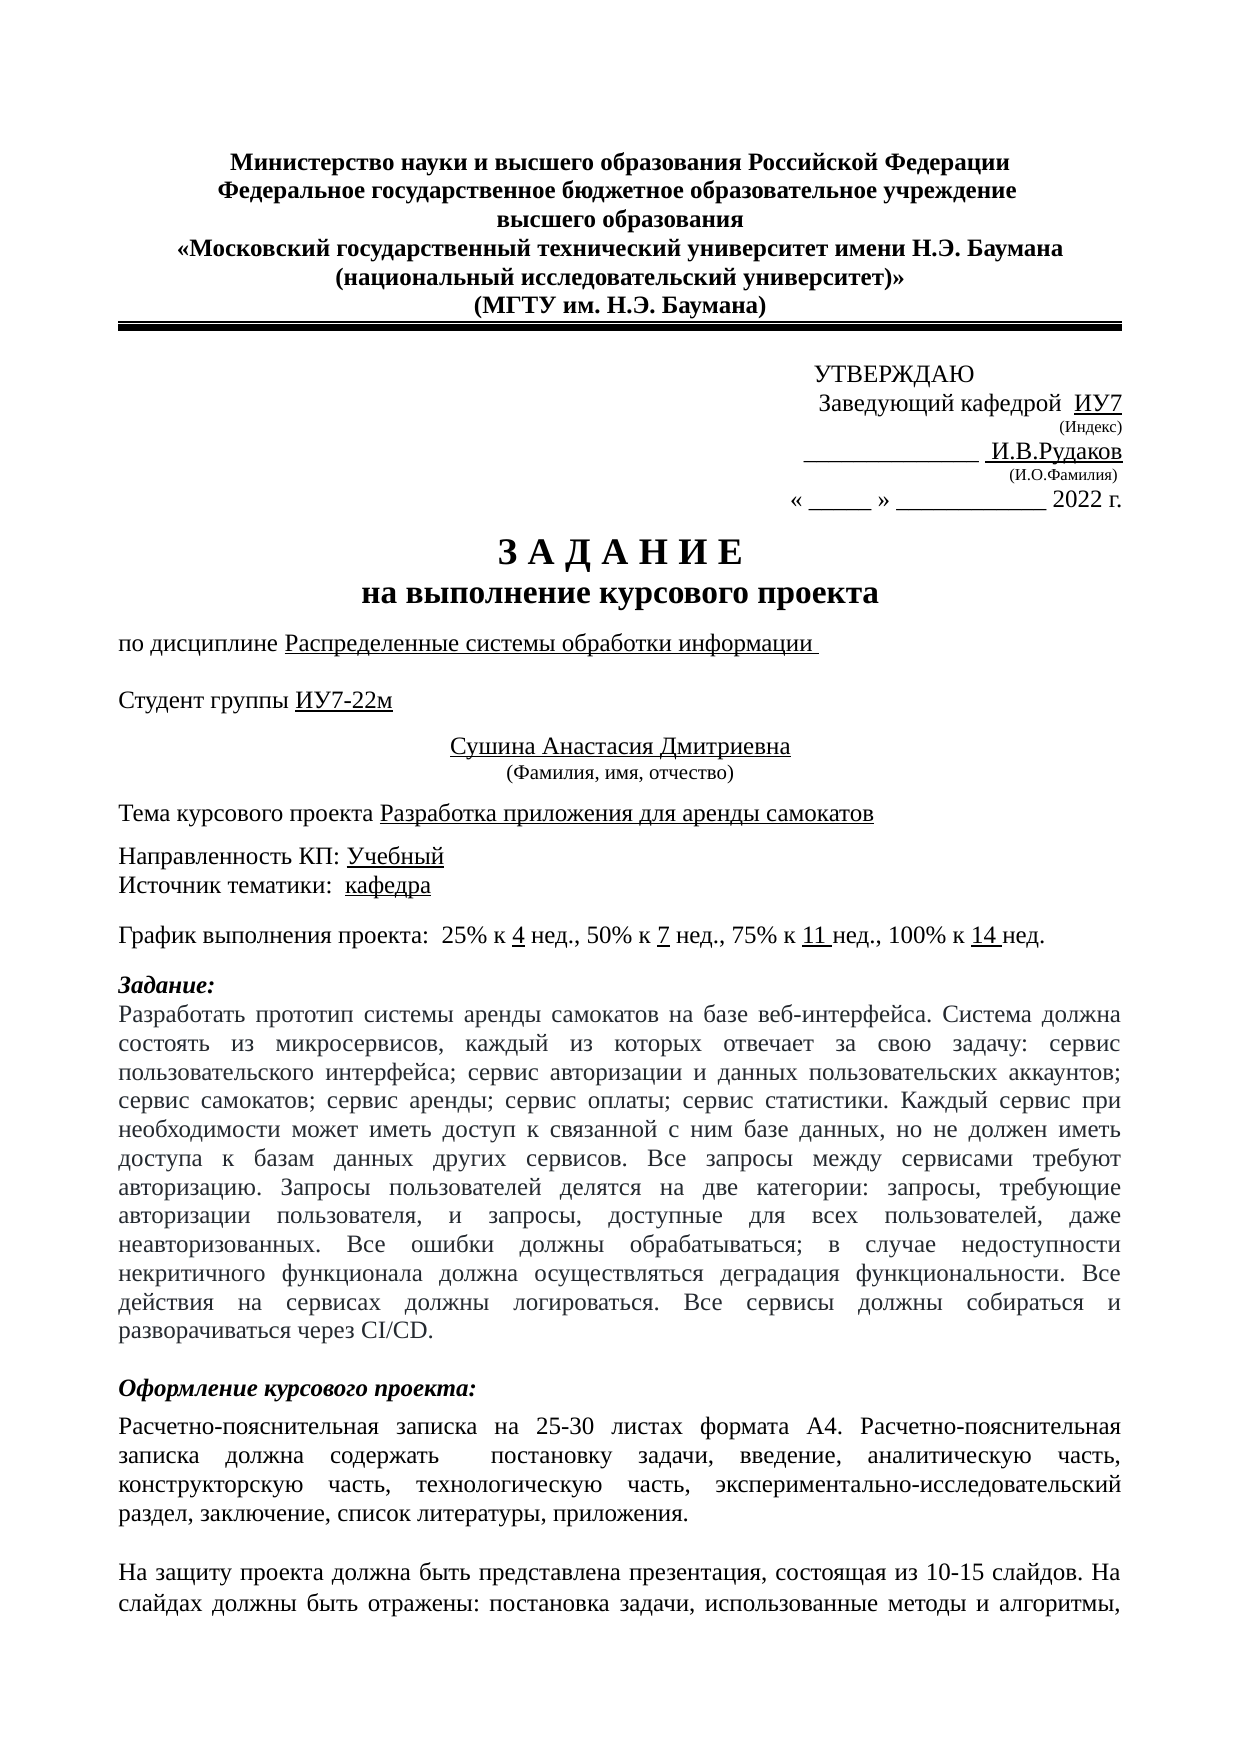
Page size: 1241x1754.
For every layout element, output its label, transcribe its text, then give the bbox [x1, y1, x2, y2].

text (Индекс) [118, 417, 1122, 436]
text УТВЕРЖДАЮ [118, 359, 974, 388]
text Студент группы ИУ7-22м [118, 685, 1122, 714]
text На защиту проекта должна быть представлена презентация, состоящая из 10-15 слайдов. На слайдах должны быть отражены: постановка задачи, использованные методы и алгоритмы, [118, 1555, 1122, 1618]
text Направленность КП: Учебный [118, 841, 1122, 870]
text Министерство науки и высшего образования Российской Федерации [118, 147, 1122, 176]
text ЗАДАНИЕ [118, 530, 1122, 573]
text Оформление курсового проекта: [118, 1373, 1122, 1402]
text (Фамилия, имя, отчество) [118, 760, 1122, 784]
text Тема курсового проекта Разработка приложения для аренды самокатов [118, 798, 1122, 827]
text по дисциплине Распределенные системы обработки информации [118, 628, 1122, 657]
text График выполнения проекта: 25% к 4 нед., 50% к 7 нед., 75% к 11 нед., 100% к 14 нед. [118, 920, 1122, 949]
text Расчетно-пояснительная записка на 25-30 листах формата А4. Расчетно-пояснительная записка должна содержать постановку задачи, введение, аналитическую часть, конструкторскую часть, технологическую часть, экспериментально-исследовательский раздел, заключение, список литературы, приложения. [118, 1411, 1122, 1526]
text Источник тематики: кафедра [118, 870, 1122, 899]
text ______________ И.В.Рудаков [118, 436, 1122, 465]
text Задание: [118, 971, 1122, 999]
text « _____ » ____________ 2022 г. [118, 484, 1122, 513]
text на выполнение курсового проекта [118, 573, 1122, 611]
text Заведующий кафедрой ИУ7 [118, 388, 1122, 417]
text «Московский государственный технический университет имени Н.Э. Баумана [118, 233, 1122, 262]
text (И.О.Фамилия) [931, 465, 1122, 484]
text (национальный исследовательский университет)» [118, 262, 1122, 291]
text (МГТУ им. Н.Э. Баумана) [118, 291, 1122, 321]
text высшего образования [118, 204, 1122, 233]
text Сушина Анастасия Дмитриевна [118, 731, 1122, 760]
text Разработать прототип системы аренды самокатов на базе веб-интерфейса. Система должна состоять из микросервисов, каждый из которых отвечает за свою задачу: сервис пользовательского интерфейса; сервис авторизации и данных пользовательских аккаунтов; сервис самокатов; сервис аренды; сервис оплаты; сервис статистики. Каждый сервис при необходимости может иметь доступ к связанной с ним базе данных, но не должен иметь доступа к базам данных других сервисов. Все запросы между сервисами требуют авторизацию. Запросы пользователей делятся на две категории: запросы, требующие авторизации пользователя, и запросы, доступные для всех пользователей, даже неавторизованных. Все ошибки должны обрабатываться; в случае недоступности некритичного функционала должна осуществляться деградация функциональности. Все действия на сервисах должны логироваться. Все сервисы должны собираться и разворачиваться через CI/CD. [118, 999, 1122, 1344]
text Федеральное государственное бюджетное образовательное учреждение [118, 176, 1122, 204]
